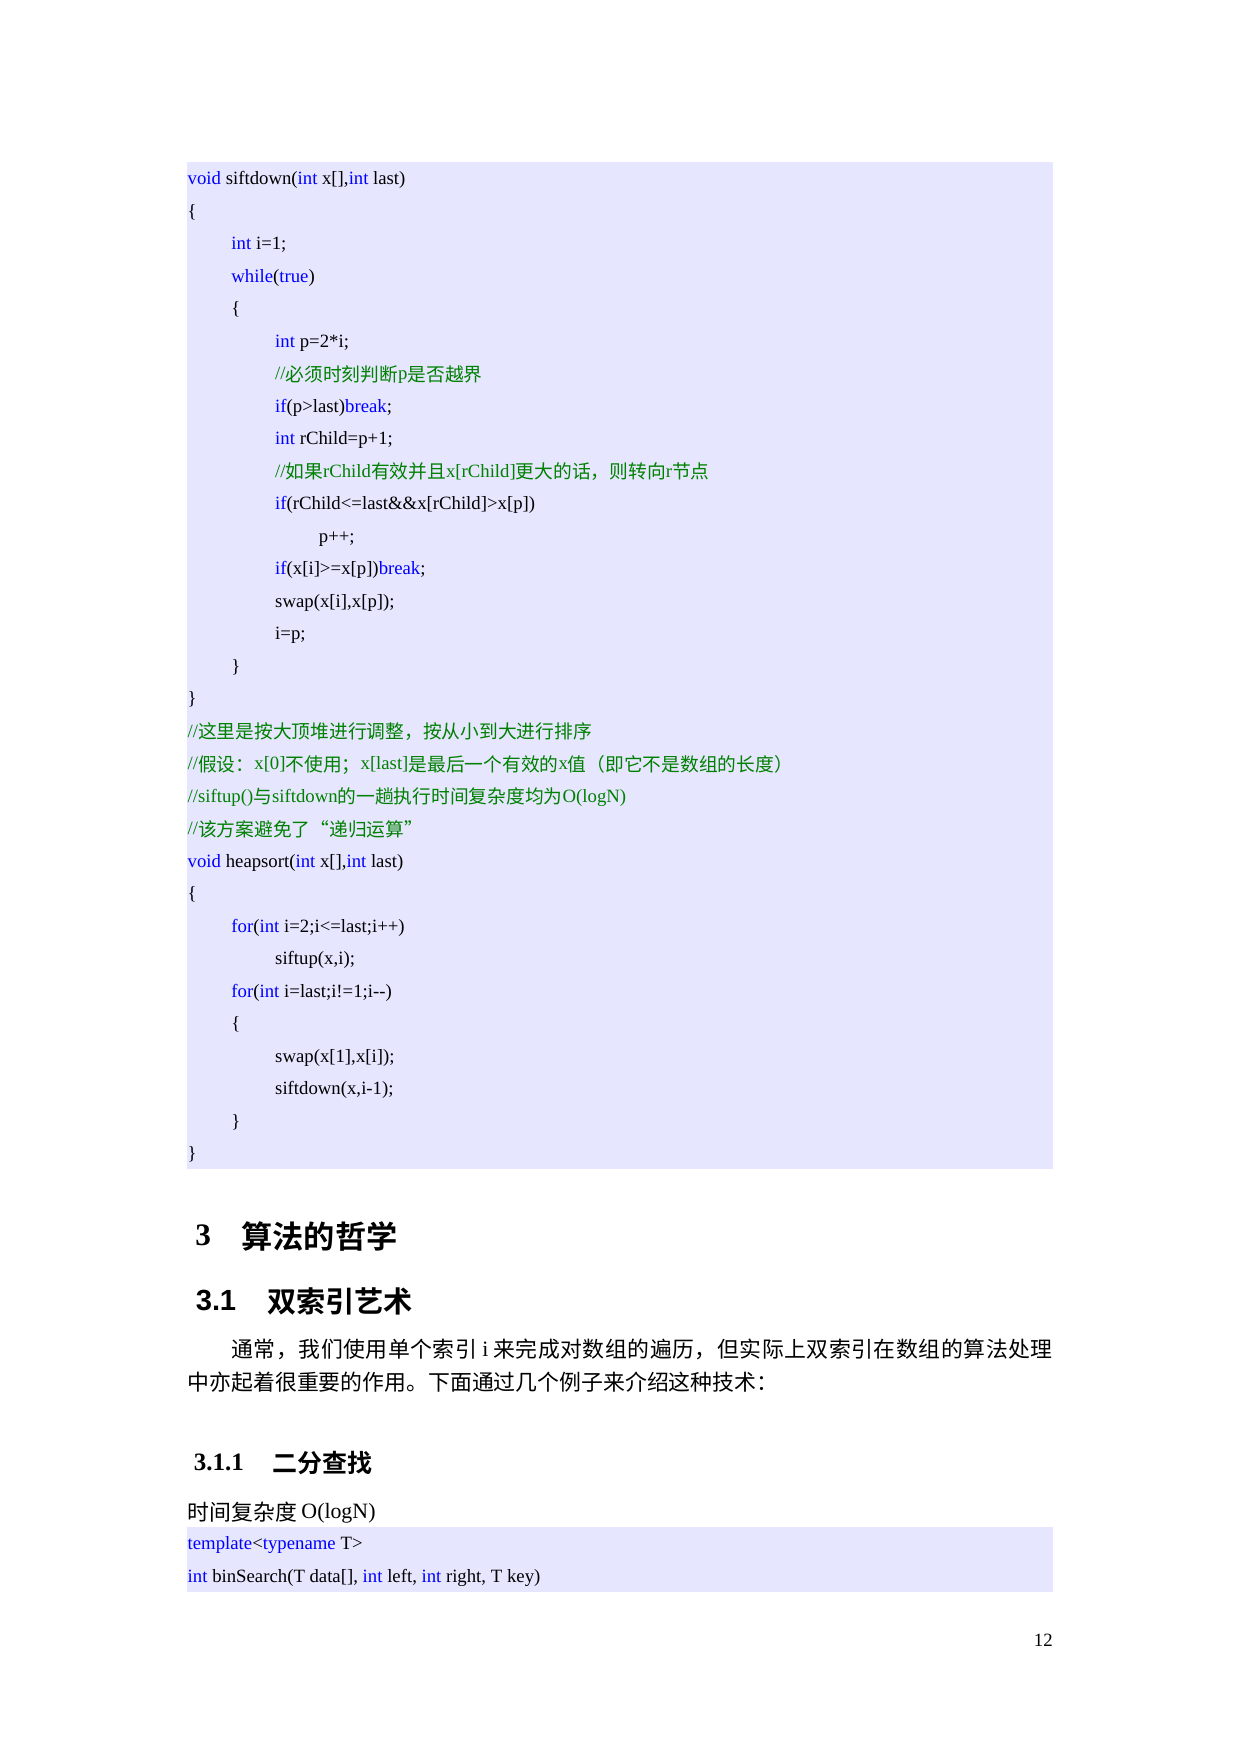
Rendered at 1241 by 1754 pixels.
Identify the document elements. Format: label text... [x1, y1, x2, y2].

text template<typename T> [187, 1527, 1053, 1559]
text { [187, 194, 1053, 227]
text //该方案避免了“递归运算” [187, 812, 1053, 844]
subtitle 二分查找 [187, 1429, 1053, 1494]
text for(int i=2;i<=last;i++) [187, 909, 1053, 942]
text while(true) [187, 259, 1053, 292]
text { [187, 1007, 1053, 1039]
text //假设：x[0]不使用；x[last]是最后一个有效的x值（即它不是数组的长度） [187, 747, 1053, 779]
text void siftdown(int x[],int last) [187, 162, 1053, 194]
text } [187, 649, 1053, 682]
text 通常，我们使用单个索引i来完成对数组的遍历，但实际上双索引在数组的算法处理中亦起着很重要的作用。下面通过几个例子来介绍这种技术： [187, 1332, 1053, 1397]
text { [187, 292, 1053, 324]
text //siftup()与siftdown的一趟执行时间复杂度均为O(logN) [187, 779, 1053, 812]
text } [187, 682, 1053, 714]
text swap(x[i],x[p]); [187, 584, 1053, 617]
text //这里是按大顶堆进行调整，按从小到大进行排序 [187, 714, 1053, 747]
text p++; [187, 519, 1053, 552]
text } [187, 1104, 1053, 1137]
text 时间复杂度O(logN) [187, 1494, 1053, 1527]
text //如果rChild有效并且x[rChild]更大的话，则转向r节点 [187, 454, 1053, 487]
text if(rChild<=last&&x[rChild]>x[p]) [187, 487, 1053, 519]
text int binSearch(T data[], int left, int right, T key) [187, 1559, 1053, 1592]
text if(p>last)break; [187, 389, 1053, 422]
text for(int i=last;i!=1;i--) [187, 974, 1053, 1007]
text siftdown(x,i-1); [187, 1072, 1053, 1104]
subtitle 算法的哲学 [187, 1202, 1053, 1267]
text swap(x[1],x[i]); [187, 1039, 1053, 1072]
text int rChild=p+1; [187, 422, 1053, 454]
text int i=1; [187, 227, 1053, 259]
text siftup(x,i); [187, 942, 1053, 974]
subtitle 双索引艺术 [187, 1267, 1053, 1332]
text void heapsort(int x[],int last) [187, 844, 1053, 877]
text //必须时刻判断p是否越界 [187, 357, 1053, 389]
text int p=2*i; [187, 324, 1053, 357]
text i=p; [187, 617, 1053, 649]
text } [187, 1137, 1053, 1169]
text { [187, 877, 1053, 909]
text if(x[i]>=x[p])break; [187, 552, 1053, 584]
